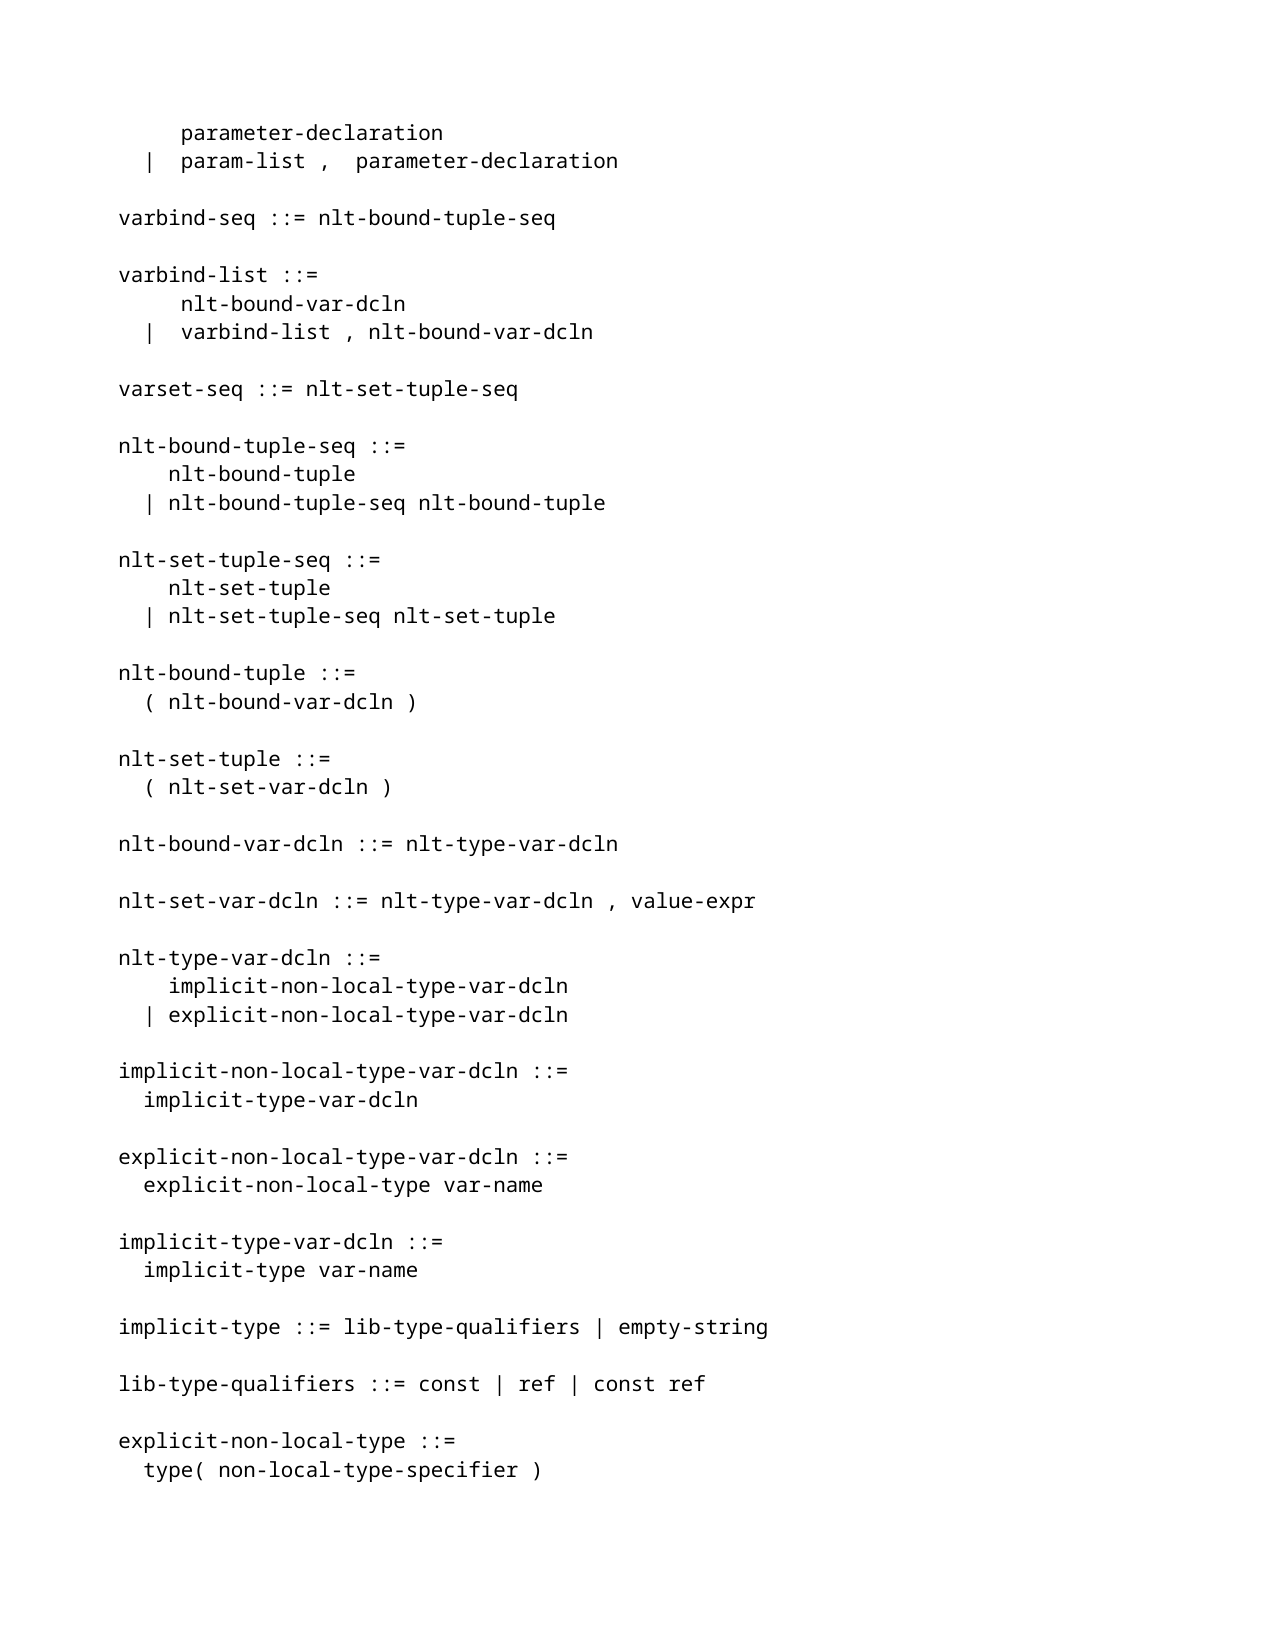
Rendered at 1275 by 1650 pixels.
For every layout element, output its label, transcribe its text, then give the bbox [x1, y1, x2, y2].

text nlt-set-var-dcln ::= nlt-type-var-dcln , value-expr [118, 886, 1157, 914]
text nlt-set-tuple ::= [118, 744, 1157, 772]
text | varbind-list , nlt-bound-var-dcln [118, 317, 1157, 346]
text nlt-bound-tuple-seq ::= [118, 431, 1157, 459]
text varbind-list ::= [118, 260, 1157, 289]
text varbind-seq ::= nlt-bound-tuple-seq [118, 203, 1157, 232]
text ( nlt-set-var-dcln ) [118, 772, 1157, 801]
text | nlt-bound-tuple-seq nlt-bound-tuple [118, 488, 1157, 516]
text type( non-local-type-specifier ) [118, 1455, 1157, 1483]
text nlt-bound-var-dcln [118, 289, 1157, 317]
text parameter-declaration [118, 118, 1157, 147]
text | param-list , parameter-declaration [118, 147, 1157, 175]
text implicit-type ::= lib-type-qualifiers | empty-string [118, 1312, 1157, 1341]
text implicit-non-local-type-var-dcln ::= [118, 1057, 1157, 1085]
text implicit-type-var-dcln ::= [118, 1227, 1157, 1256]
text nlt-type-var-dcln ::= [118, 943, 1157, 971]
text nlt-set-tuple-seq ::= [118, 545, 1157, 573]
text implicit-type var-name [118, 1256, 1157, 1284]
text lib-type-qualifiers ::= const | ref | const ref [118, 1369, 1157, 1398]
text | explicit-non-local-type-var-dcln [118, 1000, 1157, 1028]
text | nlt-set-tuple-seq nlt-set-tuple [118, 602, 1157, 630]
text explicit-non-local-type-var-dcln ::= [118, 1142, 1157, 1170]
text nlt-bound-tuple ::= [118, 658, 1157, 687]
text explicit-non-local-type ::= [118, 1426, 1157, 1455]
text varset-seq ::= nlt-set-tuple-seq [118, 374, 1157, 402]
text implicit-non-local-type-var-dcln [118, 971, 1157, 1000]
text ( nlt-bound-var-dcln ) [118, 687, 1157, 715]
text nlt-set-tuple [118, 573, 1157, 602]
text nlt-bound-var-dcln ::= nlt-type-var-dcln [118, 829, 1157, 857]
text nlt-bound-tuple [118, 459, 1157, 488]
text explicit-non-local-type var-name [118, 1170, 1157, 1199]
text implicit-type-var-dcln [118, 1085, 1157, 1113]
